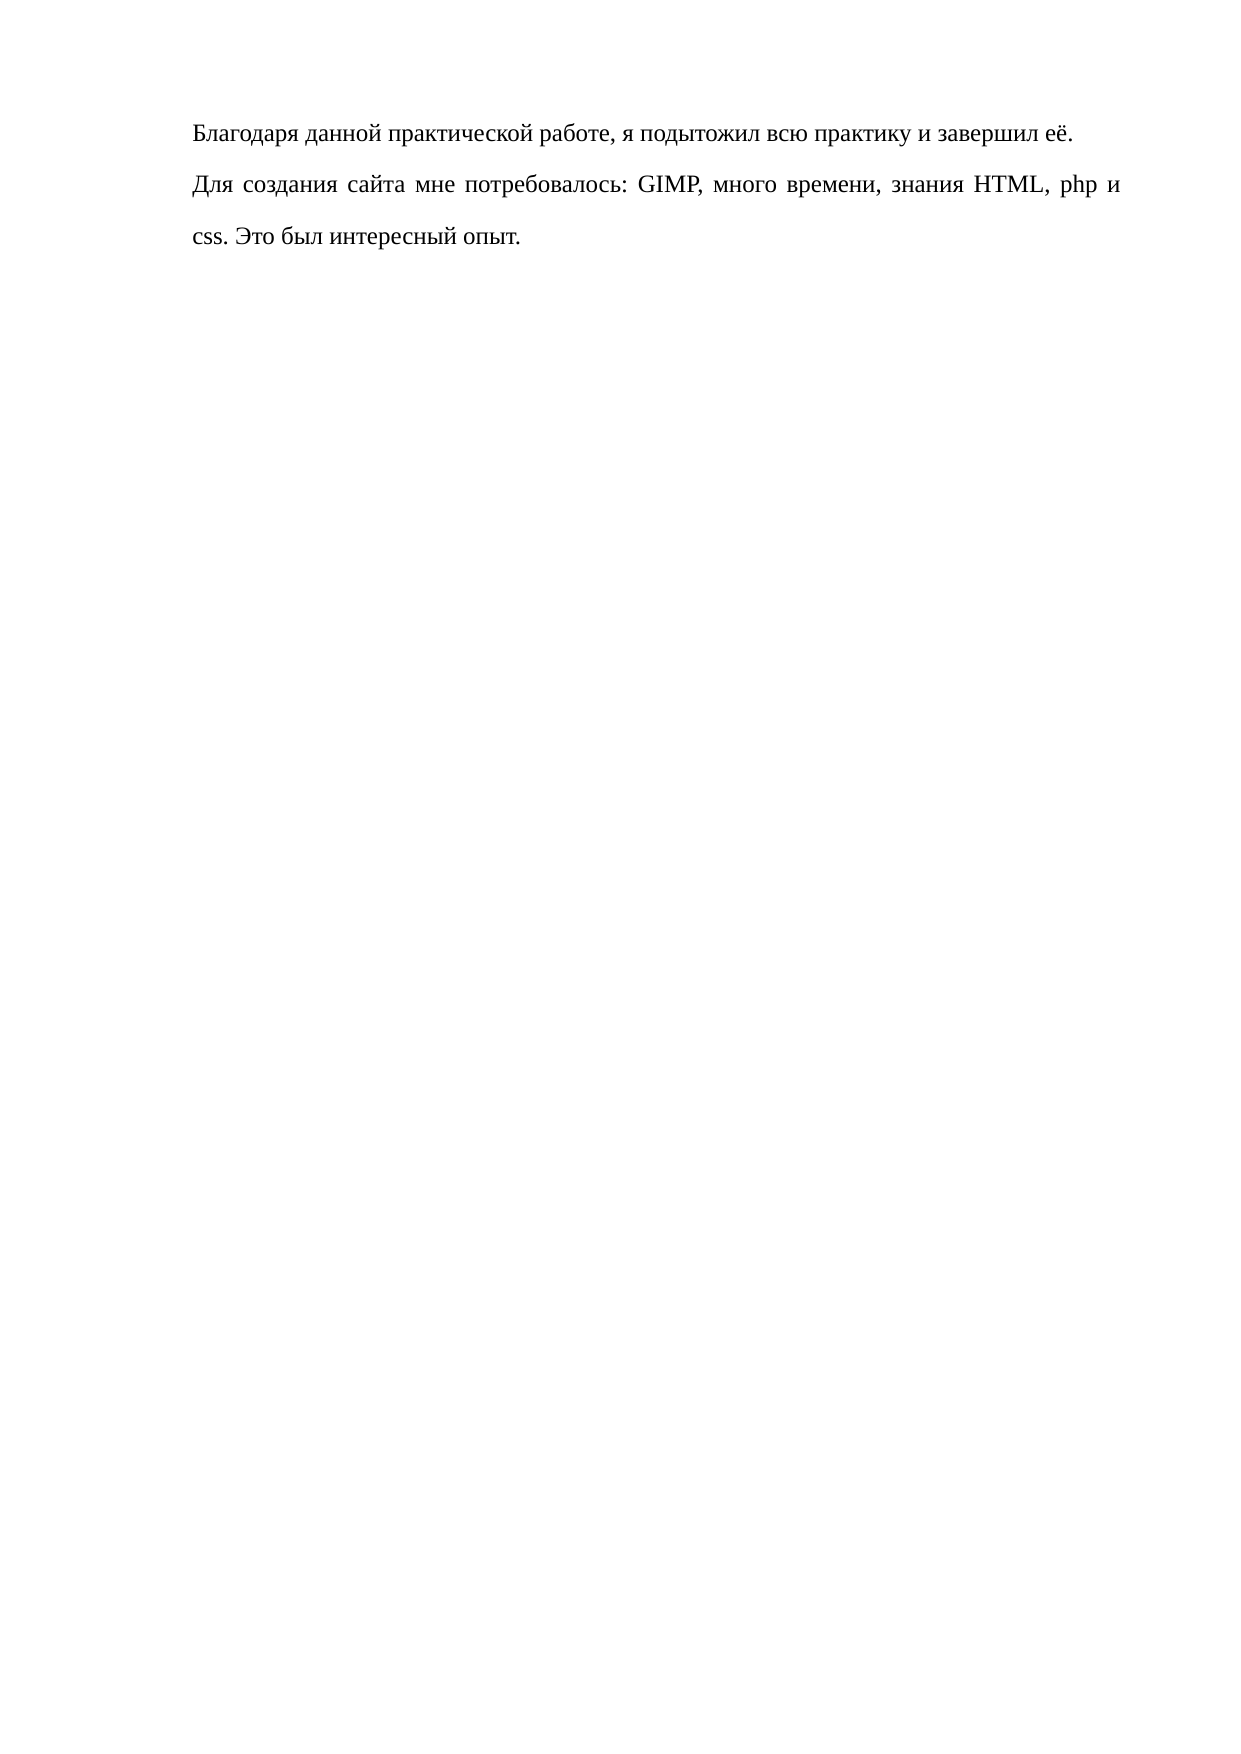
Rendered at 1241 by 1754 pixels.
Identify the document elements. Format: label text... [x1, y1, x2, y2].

text Для создания сайта мне потребовалось: GIMP, много времени, знания HTML, php и css. Это был интересный опыт. [192, 169, 1122, 250]
text Благодаря данной практической работе, я подытожил всю практику и завершил её. [192, 118, 1122, 147]
